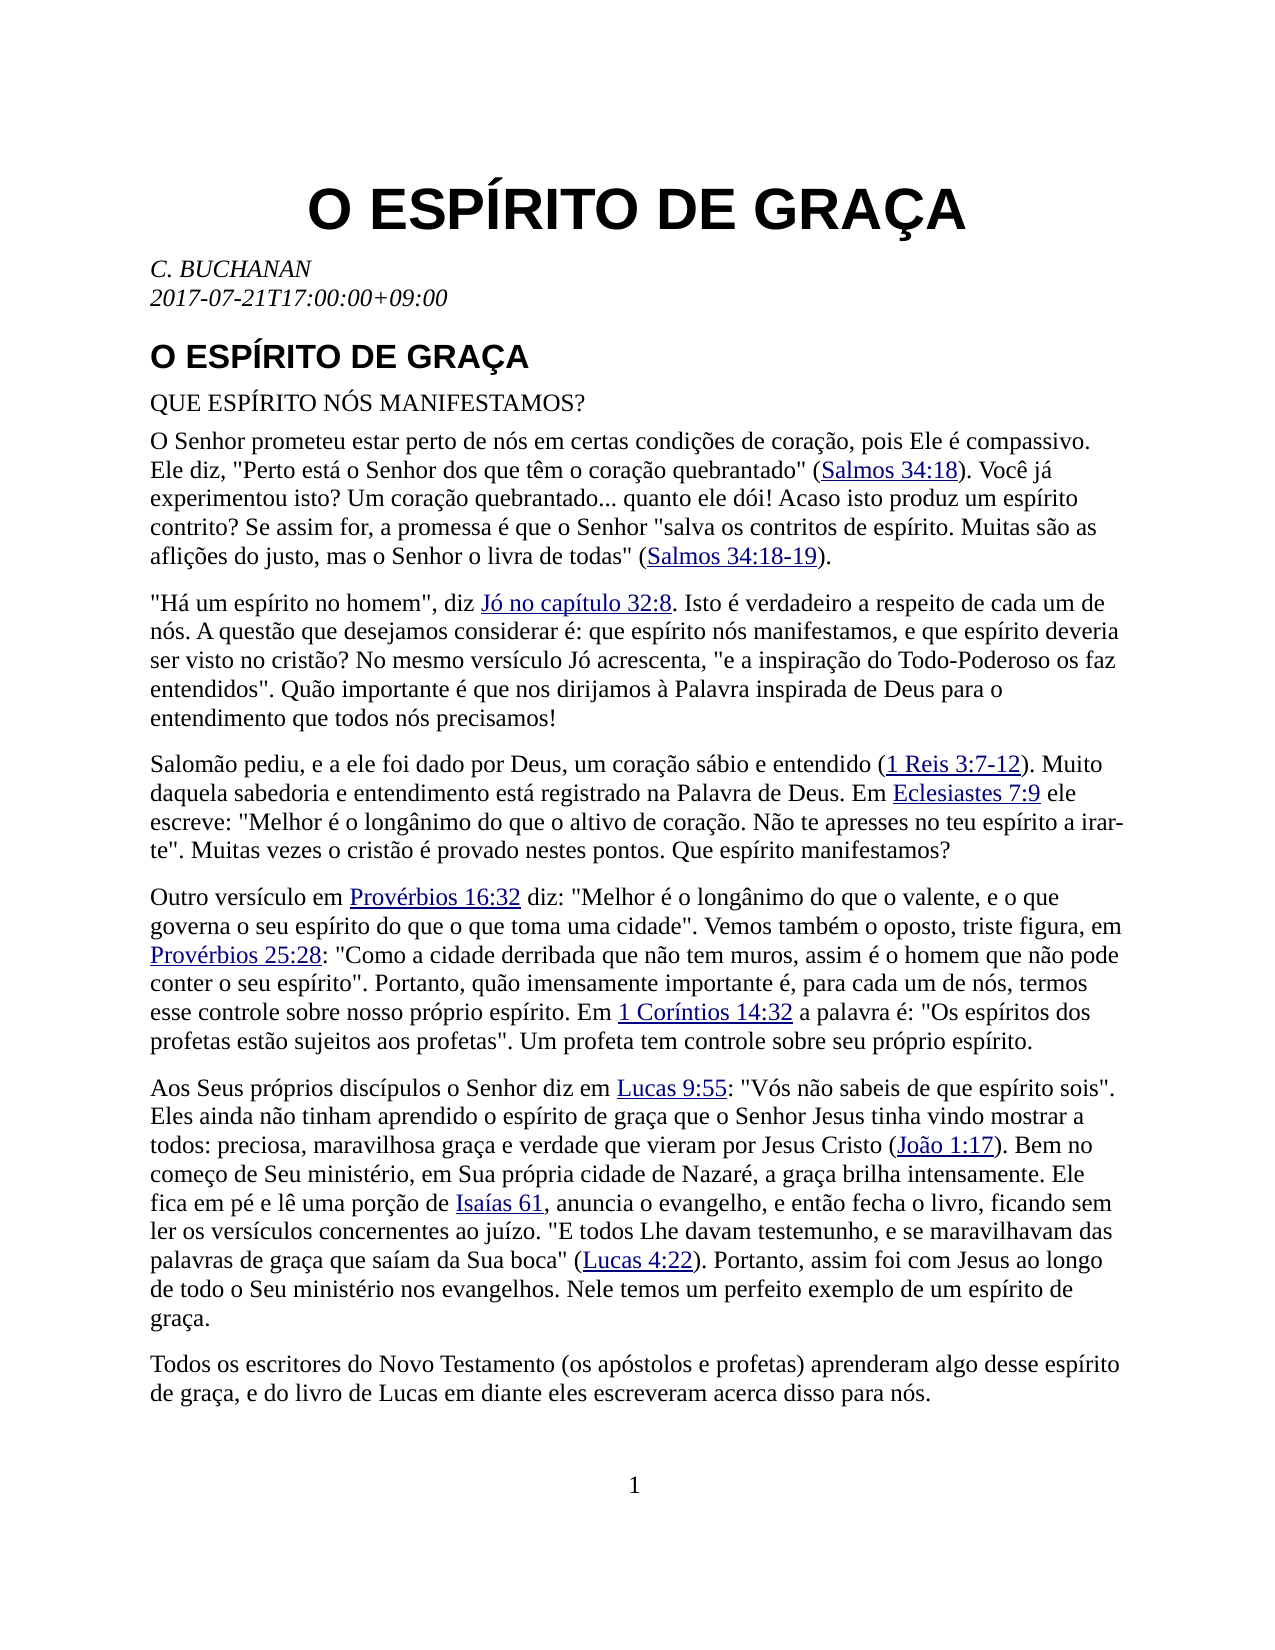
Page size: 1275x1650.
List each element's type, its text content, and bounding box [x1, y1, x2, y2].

text Outro versículo em Provérbios 16:32 diz: "Melhor é o longânimo do que o valente, e o que governa o seu espírito do que o que toma uma cidade". Vemos também o oposto, triste figura, em Provérbios 25:28: "Como a cidade derribada que não tem muros, assim é o homem que não pode conter o seu espírito". Portanto, quão imensamente importante é, para cada um de nós, termos esse controle sobre nosso próprio espírito. Em 1 Coríntios 14:32 a palavra é: "Os espíritos dos profetas estão sujeitos aos profetas". Um profeta tem controle sobre seu próprio espírito. [150, 882, 1125, 1055]
text 2017-07-21T17:00:00+09:00 [150, 283, 1125, 312]
text QUE ESPÍRITO NÓS MANIFESTAMOS? [150, 388, 1125, 417]
text O Senhor prometeu estar perto de nós em certas condições de coração, pois Ele é compassivo. Ele diz, "Perto está o Senhor dos que têm o coração quebrantado" (Salmos 34:18). Você já experimentou isto? Um coração quebrantado... quanto ele dói! Acaso isto produz um espírito contrito? Se assim for, a promessa é que o Senhor "salva os contritos de espírito. Muitas são as aflições do justo, mas o Senhor o livra de todas" (Salmos 34:18-19). [150, 426, 1125, 570]
text "Há um espírito no homem", diz Jó no capítulo 32:8. Isto é verdadeiro a respeito de cada um de nós. A questão que desejamos considerar é: que espírito nós manifestamos, e que espírito deveria ser visto no cristão? No mesmo versículo Jó acrescenta, "e a inspiração do Todo-Poderoso os faz entendidos". Quão importante é que nos dirijamos à Palavra inspirada de Deus para o entendimento que todos nós precisamos! [150, 588, 1125, 731]
text Aos Seus próprios discípulos o Senhor diz em Lucas 9:55: "Vós não sabeis de que espírito sois". Eles ainda não tinham aprendido o espírito de graça que o Senhor Jesus tinha vindo mostrar a todos: preciosa, maravilhosa graça e verdade que vieram por Jesus Cristo (João 1:17). Bem no começo de Seu ministério, em Sua própria cidade de Nazaré, a graça brilha intensamente. Ele fica em pé e lê uma porção de Isaías 61, anuncia o evangelho, e então fecha o livro, ficando sem ler os versículos concernentes ao juízo. "E todos Lhe davam testemunho, e se maravilhavam das palavras de graça que saíam da Sua boca" (Lucas 4:22). Portanto, assim foi com Jesus ao longo de todo o Seu ministério nos evangelhos. Nele temos um perfeito exemplo de um espírito de graça. [150, 1073, 1125, 1331]
text C. BUCHANAN [150, 254, 1125, 283]
subtitle O ESPÍRITO DE GRAÇA [150, 337, 1125, 376]
text Salomão pediu, e a ele foi dado por Deus, um coração sábio e entendido (1 Reis 3:7-12). Muito daquela sabedoria e entendimento está registrado na Palavra de Deus. Em Eclesiastes 7:9 ele escreve: "Melhor é o longânimo do que o altivo de coração. Não te apresses no teu espírito a irar-te". Muitas vezes o cristão é provado nestes pontos. Que espírito manifestamos? [150, 749, 1125, 864]
title O ESPÍRITO DE GRAÇA [150, 175, 1125, 242]
text Todos os escritores do Novo Testamento (os apóstolos e profetas) aprenderam algo desse espírito de graça, e do livro de Lucas em diante eles escreveram acerca disso para nós. [150, 1349, 1125, 1407]
